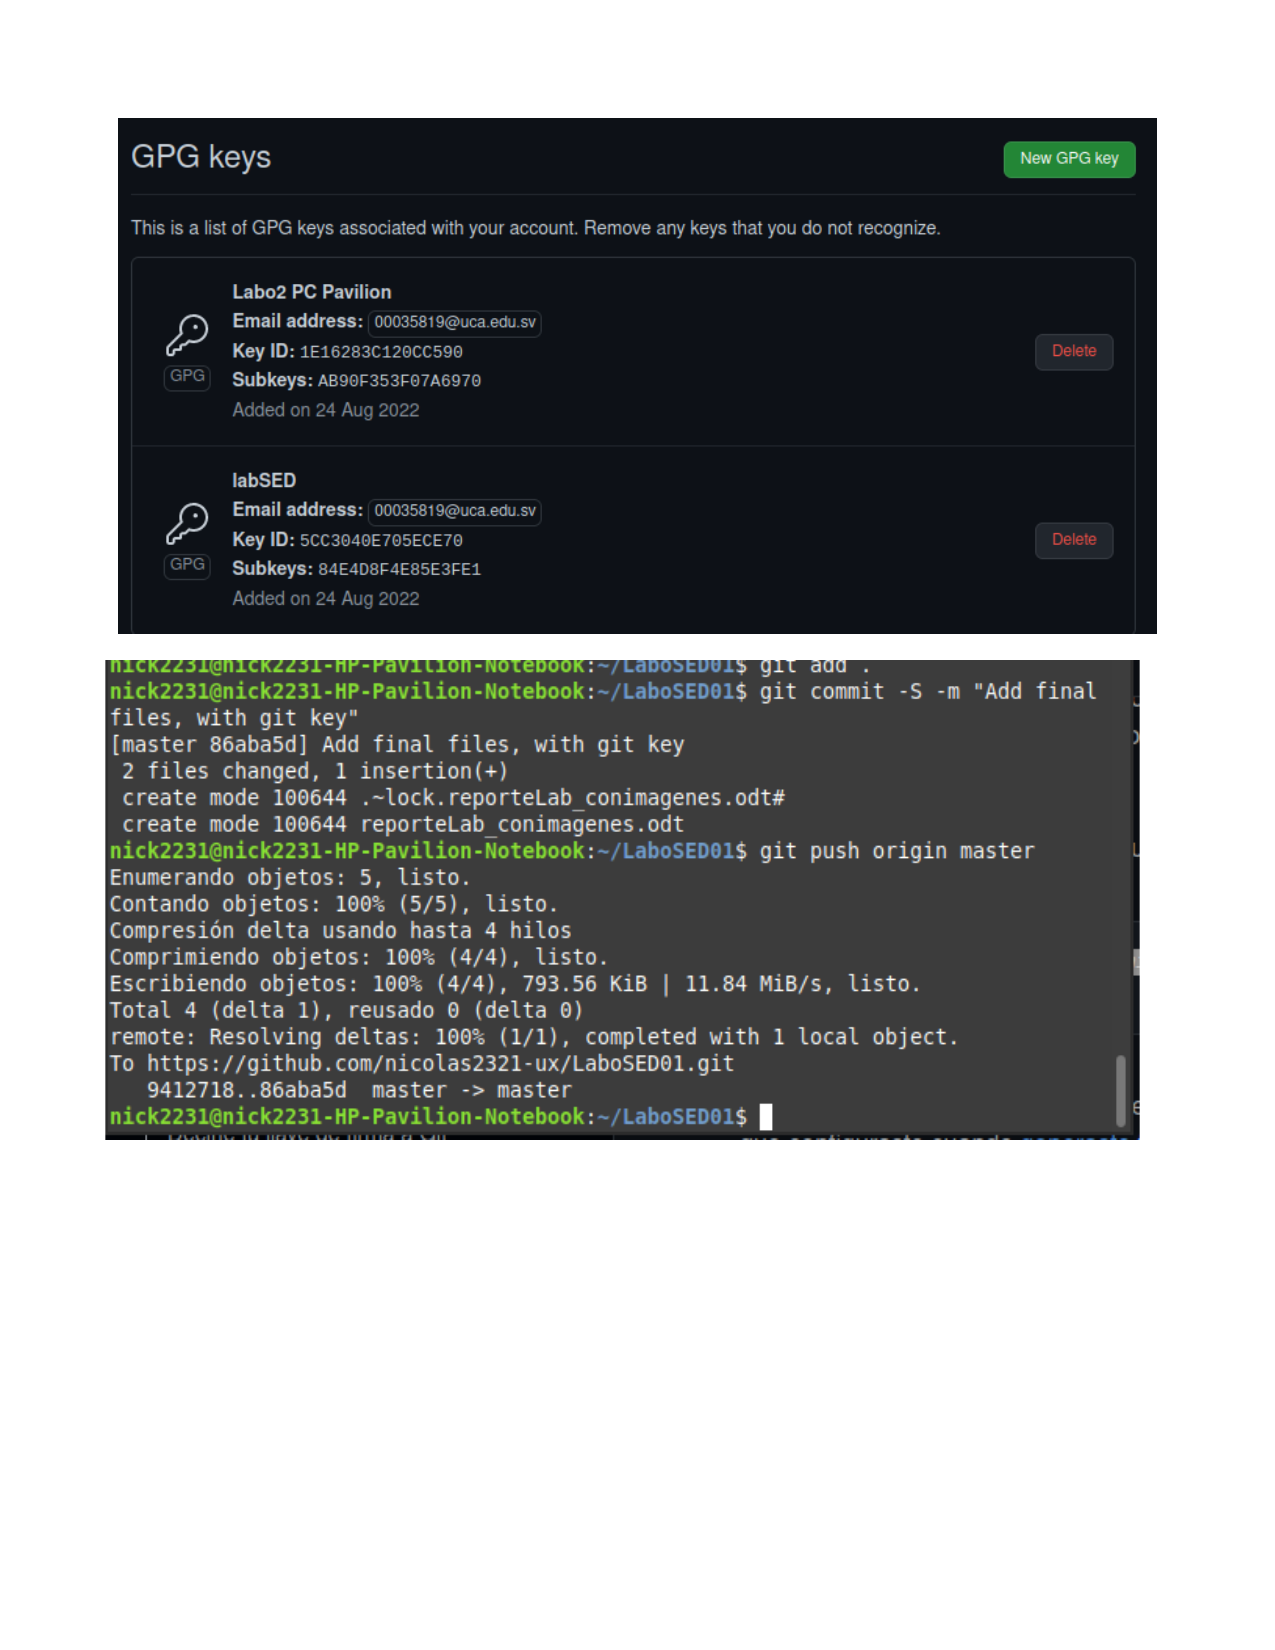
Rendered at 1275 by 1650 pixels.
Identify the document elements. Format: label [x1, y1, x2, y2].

picture [118, 118, 1157, 634]
picture [105, 660, 1140, 1140]
